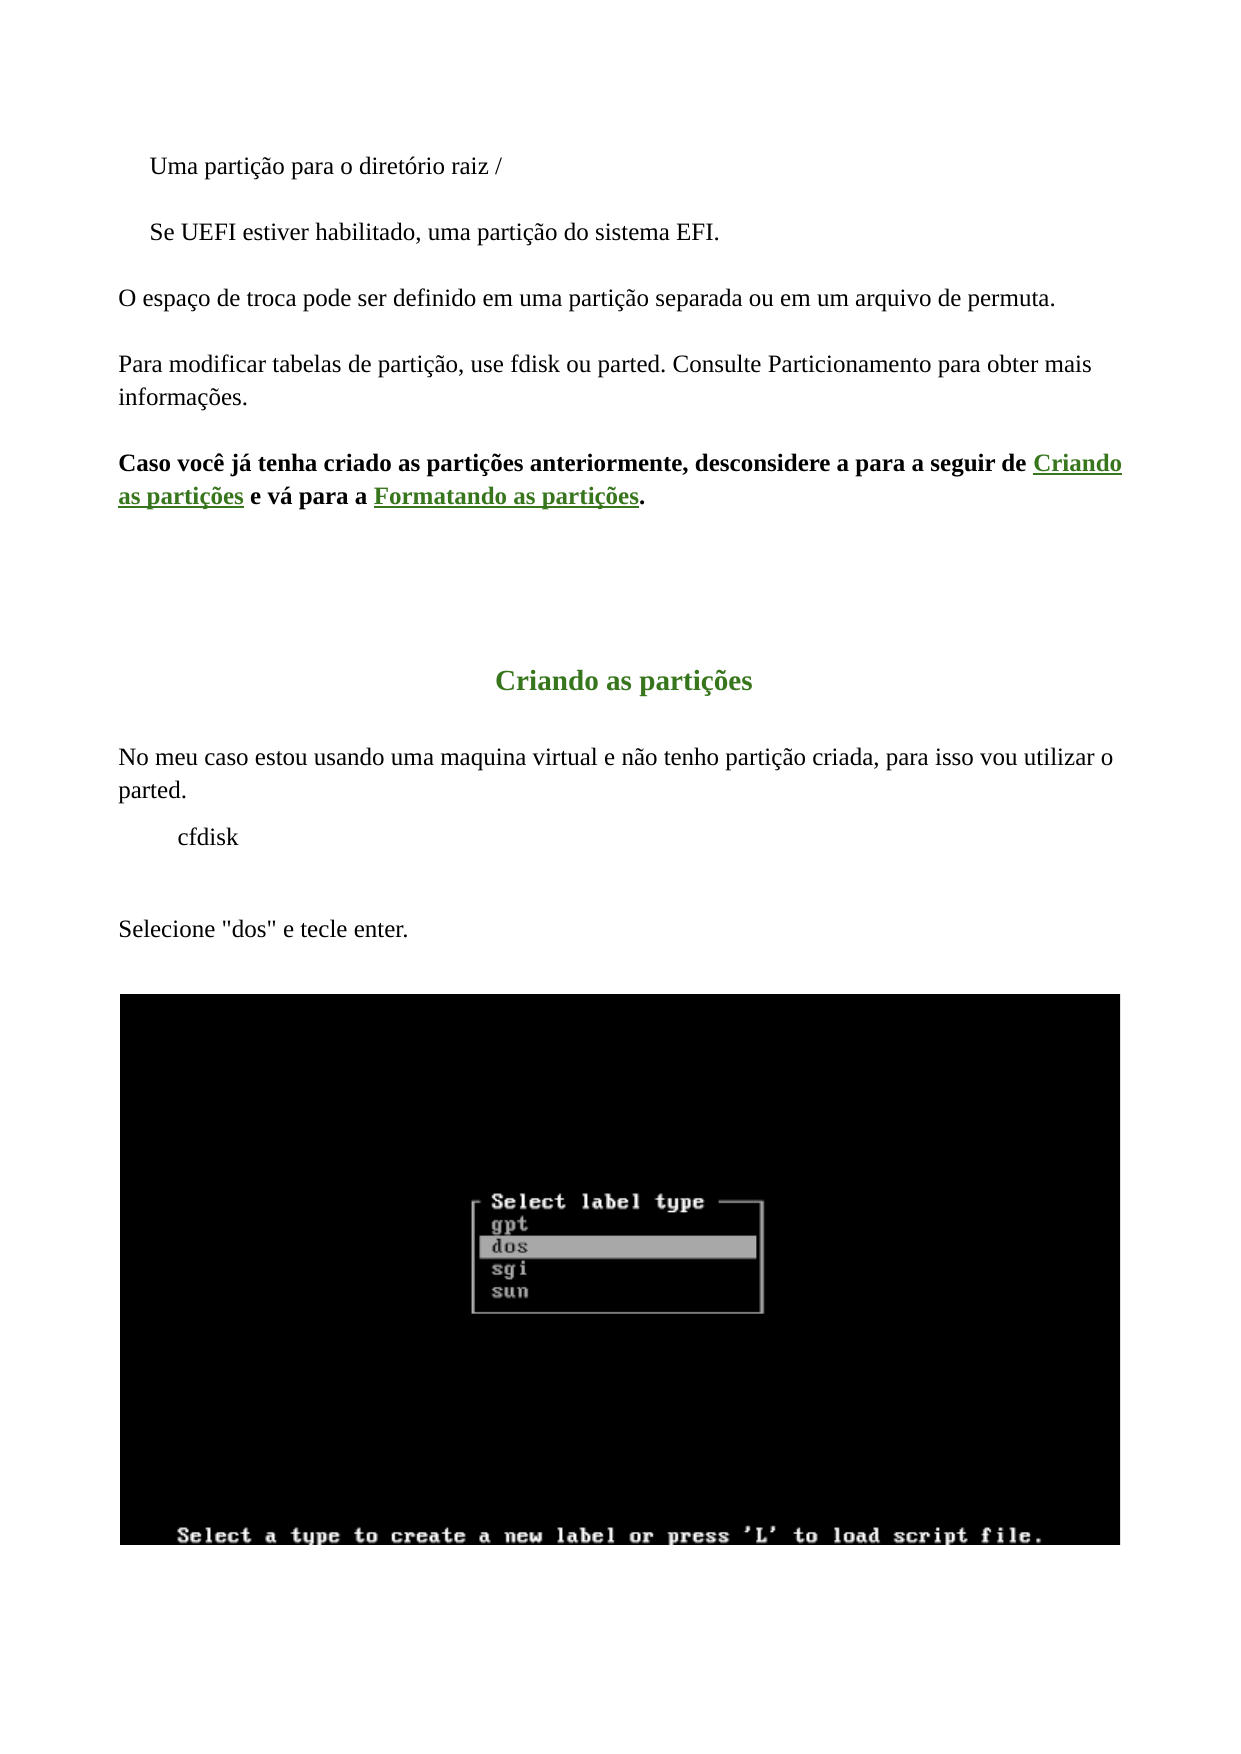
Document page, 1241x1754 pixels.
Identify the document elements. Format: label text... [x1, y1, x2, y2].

text No meu caso estou usando uma maquina virtual e não tenho partição criada, para isso vou utilizar o parted. [118, 709, 1122, 804]
text Selecione "dos" e tecle enter. [118, 881, 1122, 976]
picture [120, 994, 1121, 1545]
text Uma partição para o diretório raiz / Se UEFI estiver habilitado, uma partição do sistema EFI. O espaço de troca pode ser definido em uma partição separada ou em um arquivo de permuta. Para modificar tabelas de partição, use fdisk ou parted. Consulte Particionamento para obter mais informações. Caso você já tenha criado as partições anteriormente, desconsidere a para a seguir de Criando as partições e vá para a Formatando as partições. [118, 118, 1122, 629]
subtitle Criando as partições [118, 663, 1122, 696]
text cfdisk [177, 822, 1063, 851]
